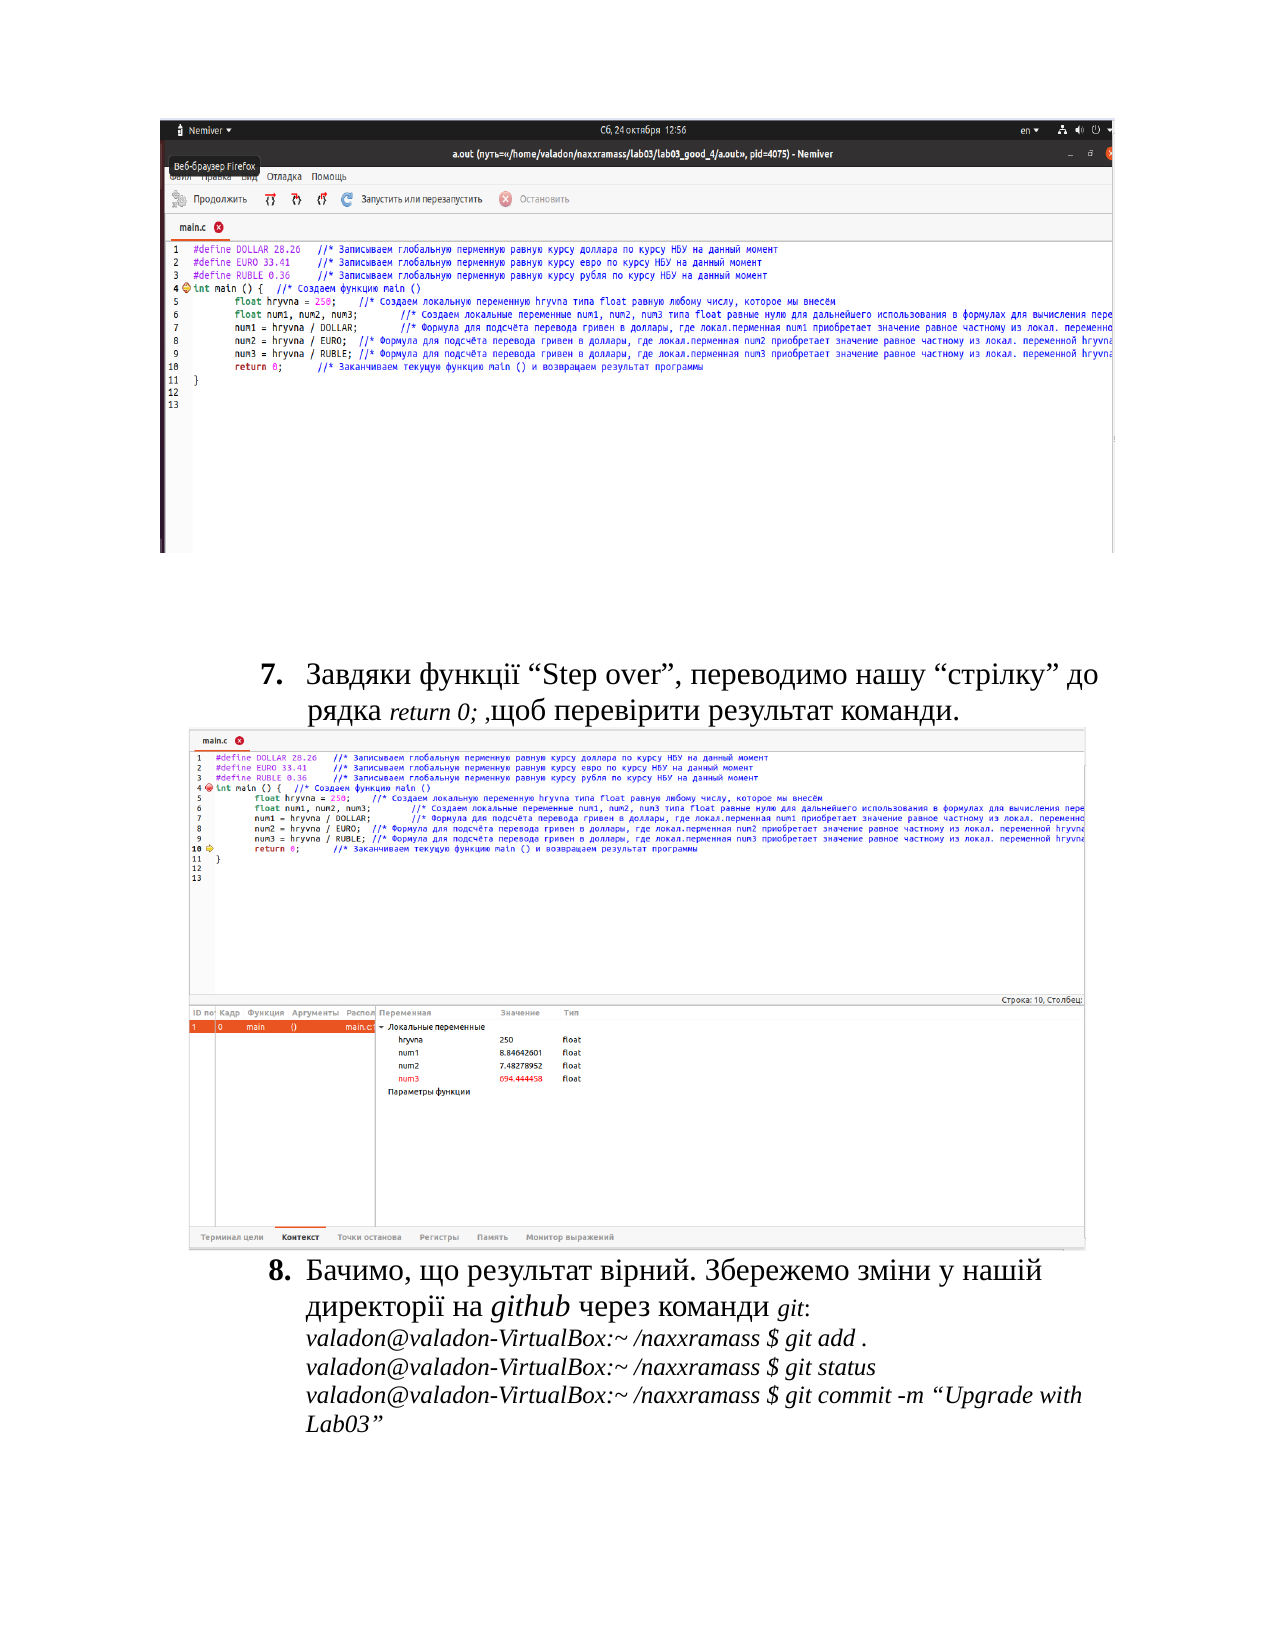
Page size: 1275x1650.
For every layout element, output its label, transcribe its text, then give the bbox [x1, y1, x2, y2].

list Завдяки функції “Step over”, переводимо нашу “стрілку” до рядка return 0; ,щоб перевірити результат команди. [260, 656, 1157, 727]
picture [188, 727, 1087, 1251]
list valadon@valadon-VirtualBox:~ /naxxramass $ git status [268, 1352, 1157, 1380]
list valadon@valadon-VirtualBox:~ /naxxramass $ git add . [268, 1323, 1157, 1352]
list Бачимо, що результат вірний. Збережемо зміни у нашій директорії на github через команди git: [268, 1235, 1157, 1323]
picture [160, 118, 1115, 553]
list valadon@valadon-VirtualBox:~ /naxxramass $ git commit -m “Upgrade with Lab03” [268, 1380, 1157, 1438]
